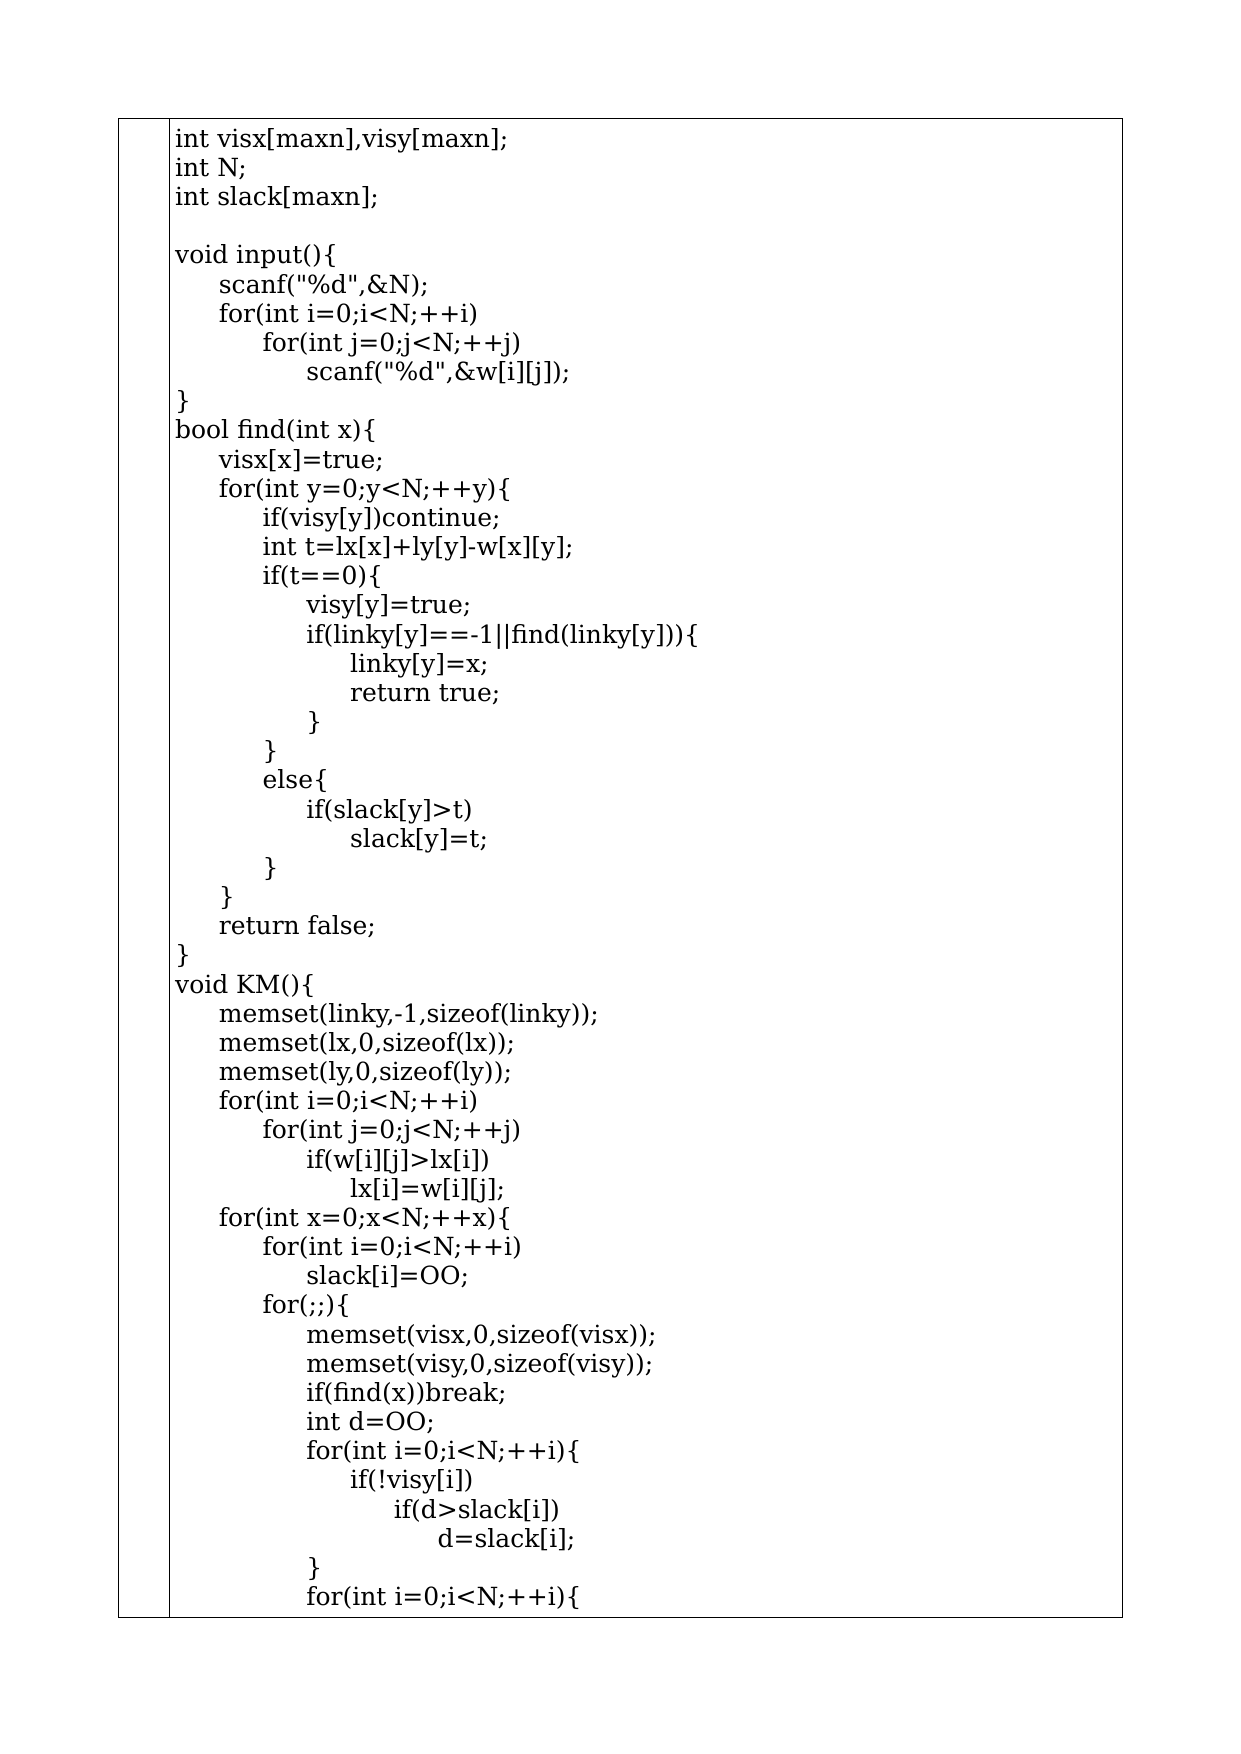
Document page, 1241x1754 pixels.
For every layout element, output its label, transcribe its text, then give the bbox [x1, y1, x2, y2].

table_header [119, 119, 169, 1617]
table_header int visx[maxn],visy[maxn]; int N; int slack[maxn]; void input(){ scanf("%d",&N); for(int i=0;i<N;++i) for(int j=0;j<N;++j) scanf("%d",&w[i][j]); } bool find(int x){ visx[x]=true; for(int y=0;y<N;++y){ if(visy[y])continue; int t=lx[x]+ly[y]-w[x][y]; if(t==0){ visy[y]=true; if(linky[y]==-1||find(linky[y])){ linky[y]=x; return true; } } else{ if(slack[y]>t) slack[y]=t; } } return false; } void KM(){ memset(linky,-1,sizeof(linky)); memset(lx,0,sizeof(lx)); memset(ly,0,sizeof(ly)); for(int i=0;i<N;++i) for(int j=0;j<N;++j) if(w[i][j]>lx[i]) lx[i]=w[i][j]; for(int x=0;x<N;++x){ for(int i=0;i<N;++i) slack[i]=OO; for(;;){ memset(visx,0,sizeof(visx)); memset(visy,0,sizeof(visy)); if(find(x))break; int d=OO; for(int i=0;i<N;++i){ if(!visy[i]) if(d>slack[i]) d=slack[i]; } for(int i=0;i<N;++i){ [170, 119, 1122, 1617]
